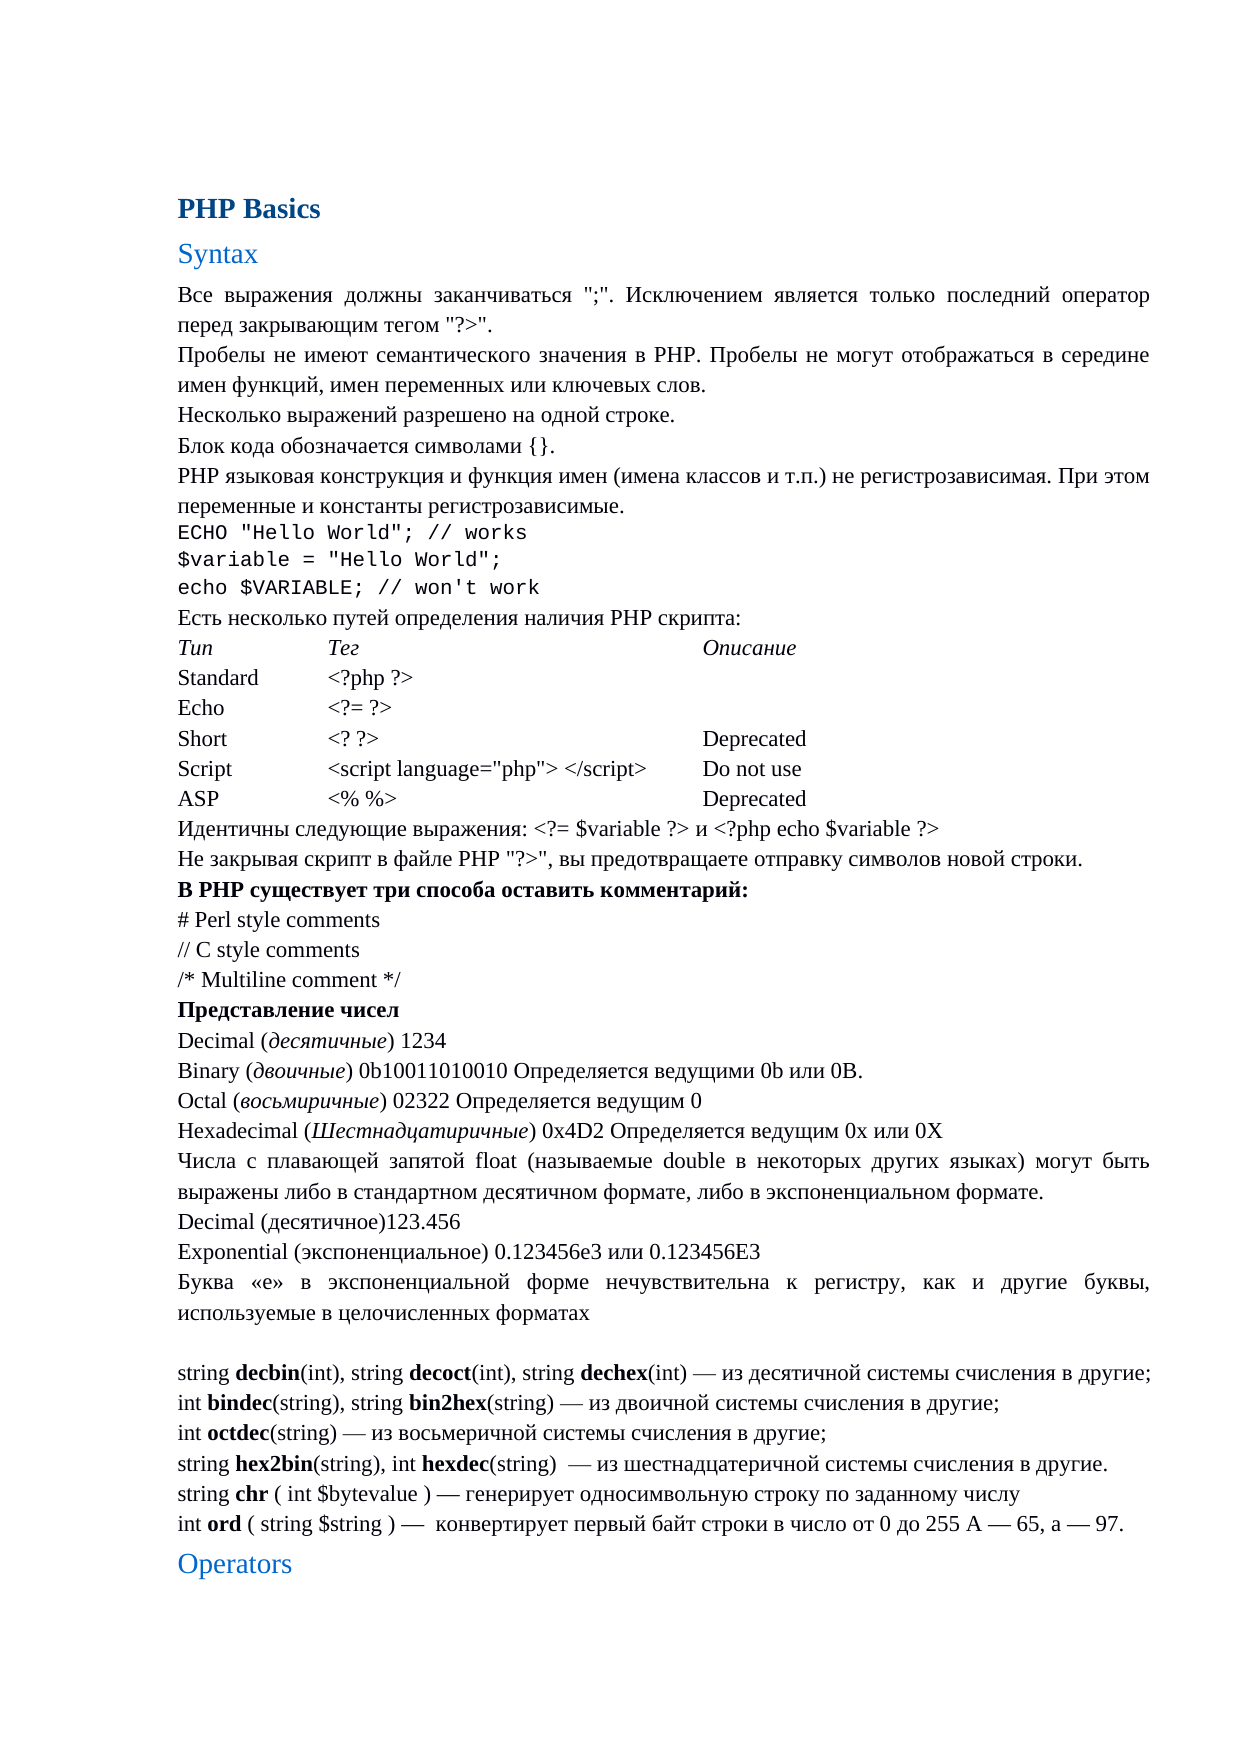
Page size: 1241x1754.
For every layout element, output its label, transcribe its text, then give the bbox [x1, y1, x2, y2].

text Decimal (десятичное)123.456 [177, 1208, 1152, 1234]
text Octal (восьмиричные) 02322 Определяется ведущим 0 [177, 1087, 1152, 1113]
text Числа с плавающей запятой float (называемые double в некоторых других языках) могут быть выражены либо в стандартном десятичном формате, либо в экспоненциальном формате. [177, 1148, 1152, 1204]
text string hex2bin(string), int hexdec(string) — из шестнадцатеричной системы счисления в другие. [177, 1450, 1152, 1476]
text int bindec(string), string bin2hex(string) — из двоичной системы счисления в другие; [177, 1389, 1152, 1416]
subtitle Syntax [177, 236, 1152, 270]
text Пробелы не имеют семантического значения в PHP. Пробелы не могут отображаться в середине имен функций, имен переменных или ключевых слов. [177, 341, 1152, 398]
text echo $VARIABLE; // won't work [177, 577, 1152, 600]
text Hexadecimal (Шестнадцатиричные) 0x4D2 Определяется ведущим 0x или 0X [177, 1117, 1152, 1144]
text Echo <?= ?> [177, 694, 1152, 721]
subtitle Operators [177, 1546, 1152, 1580]
text $variable = "Hello World"; [177, 549, 1152, 573]
text ECHO "Hello World"; // works [177, 522, 1152, 546]
text Не закрывая скрипт в файле PHP "?>", вы предотвращаете отправку символов новой строки. [177, 846, 1152, 872]
text Несколько выражений разрешено на одной строке. [177, 401, 1152, 428]
text string decbin(int), string decoct(int), string dechex(int) — из десятичной системы счисления в другие; [177, 1359, 1152, 1385]
text Идентичны следующие выражения: <?= $variable ?> и <?php echo $variable ?> [177, 815, 1152, 842]
text Блок кода обозначается символами {}. [177, 432, 1152, 458]
text Представление чисел [177, 997, 1152, 1023]
text Standard <?php ?> [177, 664, 1152, 691]
subtitle PHP Basics [177, 192, 1152, 225]
text ASP <% %> Deprecated [177, 785, 1152, 811]
text int ord ( string $string ) — конвертирует первый байт строки в число от 0 до 255 A — 65, a — 97. [177, 1510, 1152, 1536]
text Binary (двоичные) 0b10011010010 Определяется ведущими 0b или 0B. [177, 1057, 1152, 1083]
text // C style comments [177, 936, 1152, 962]
text Все выражения должны заканчиваться ";". Исключением является только последний оператор перед закрывающим тегом "?>". [177, 281, 1152, 337]
text Есть несколько путей определения наличия PHP скрипта: [177, 604, 1152, 630]
text В PHP существует три способа оставить комментарий: [177, 876, 1152, 902]
text /* Multiline comment */ [177, 966, 1152, 993]
text string chr ( int $bytevalue ) — генерирует односимвольную строку по заданному числу [177, 1480, 1152, 1506]
text # Perl style comments [177, 906, 1152, 932]
text PHP языковая конструкция и функция имен (имена классов и т.п.) не регистрозависимая. При этом переменные и константы регистрозависимые. [177, 462, 1152, 518]
text Тип Тег Описание [177, 634, 1152, 660]
text Decimal (десятичные) 1234 [177, 1027, 1152, 1053]
text Script <script language="php"> </script> Do not use [177, 755, 1152, 781]
text Short <? ?> Deprecated [177, 725, 1152, 751]
text int octdec(string) — из восьмеричной системы счисления в другие; [177, 1419, 1152, 1446]
text Буква «е» в экспоненциальной форме нечувствительна к регистру, как и другие буквы, используемые в целочисленных форматах [177, 1268, 1152, 1325]
text Exponential (экспоненциальное) 0.123456e3 или 0.123456E3 [177, 1238, 1152, 1264]
